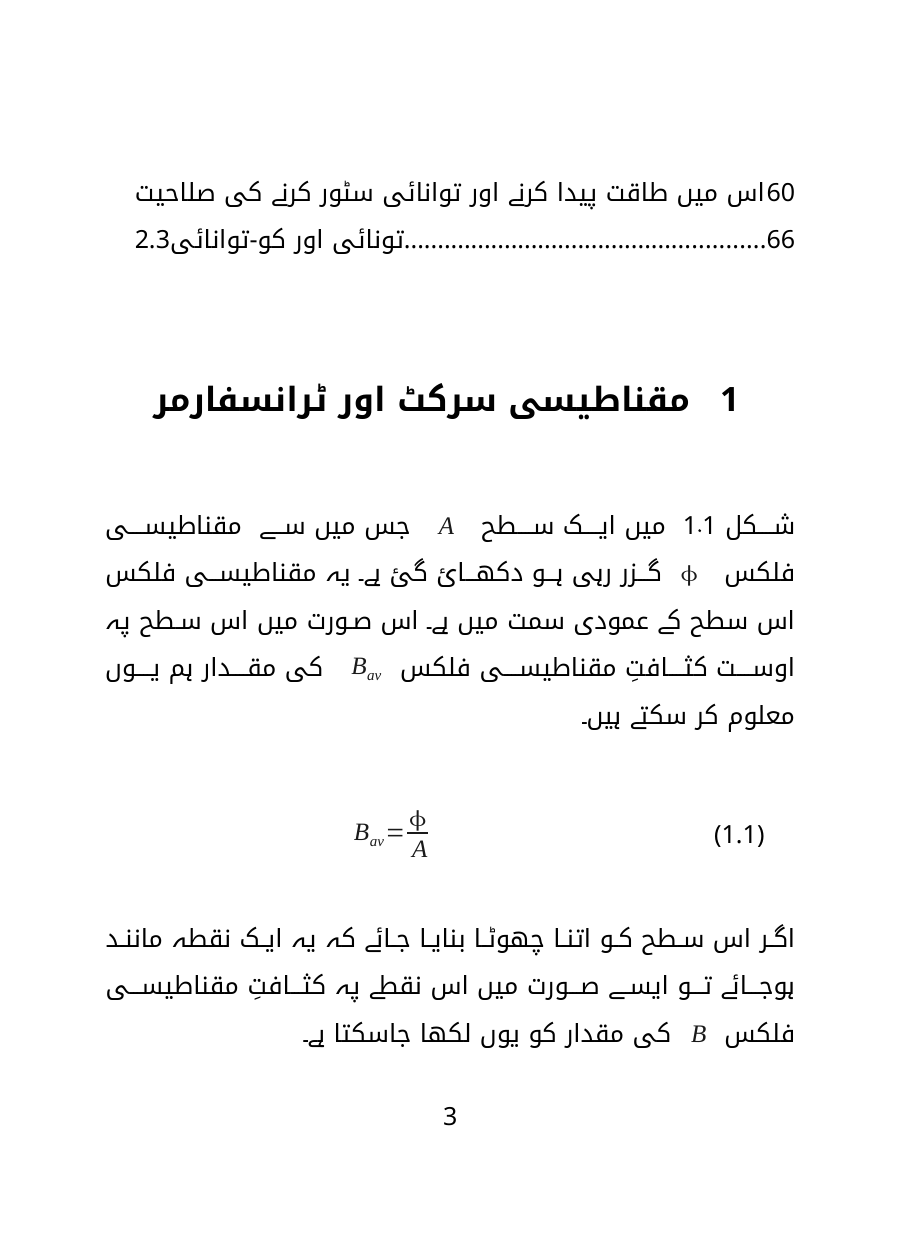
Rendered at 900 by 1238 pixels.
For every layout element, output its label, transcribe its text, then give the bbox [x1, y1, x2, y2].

subtitle مقناطیسی سرکٹ اور ٹرانسفارمر [105, 368, 720, 432]
table_header [105, 799, 683, 881]
text شکل 1.1 میں ایک سطح جس میں سے مقناطیسی فلکس گزر رہی ہو دکھائ گئ ہے۔ یہ مقناطیسی فلکس اس سطح کے عمودی سمت میں ہے۔ اس صورت میں اس سطح پہ اوست کثافتِ مقناطیسی فلکس کی مقدار ہم یوں معلوم کر سکتے ہیں۔ [105, 502, 795, 739]
text 2.2توانائی کی قسم تبدیل کرنے والا ایک کائل کا نظام اور اس میں طاقت پیدا کرنے اور توانائی سٹور کرنے کی صلاحیت 60 [134, 169, 795, 216]
text 2.3تونائی اور کو-توانائی 66 [134, 216, 795, 264]
text اگر اس سطح کو اتنا چھوٹا بنایا جائے کہ یہ ایک نقطہ مانند ہوجائے تو ایسے صورت میں اس نقطے پہ کثافتِ مقناطیسی فلکسکی مقدار کو یوں لکھا جاسکتا ہے۔ [105, 915, 795, 1057]
table_header (1.1) [683, 799, 795, 881]
